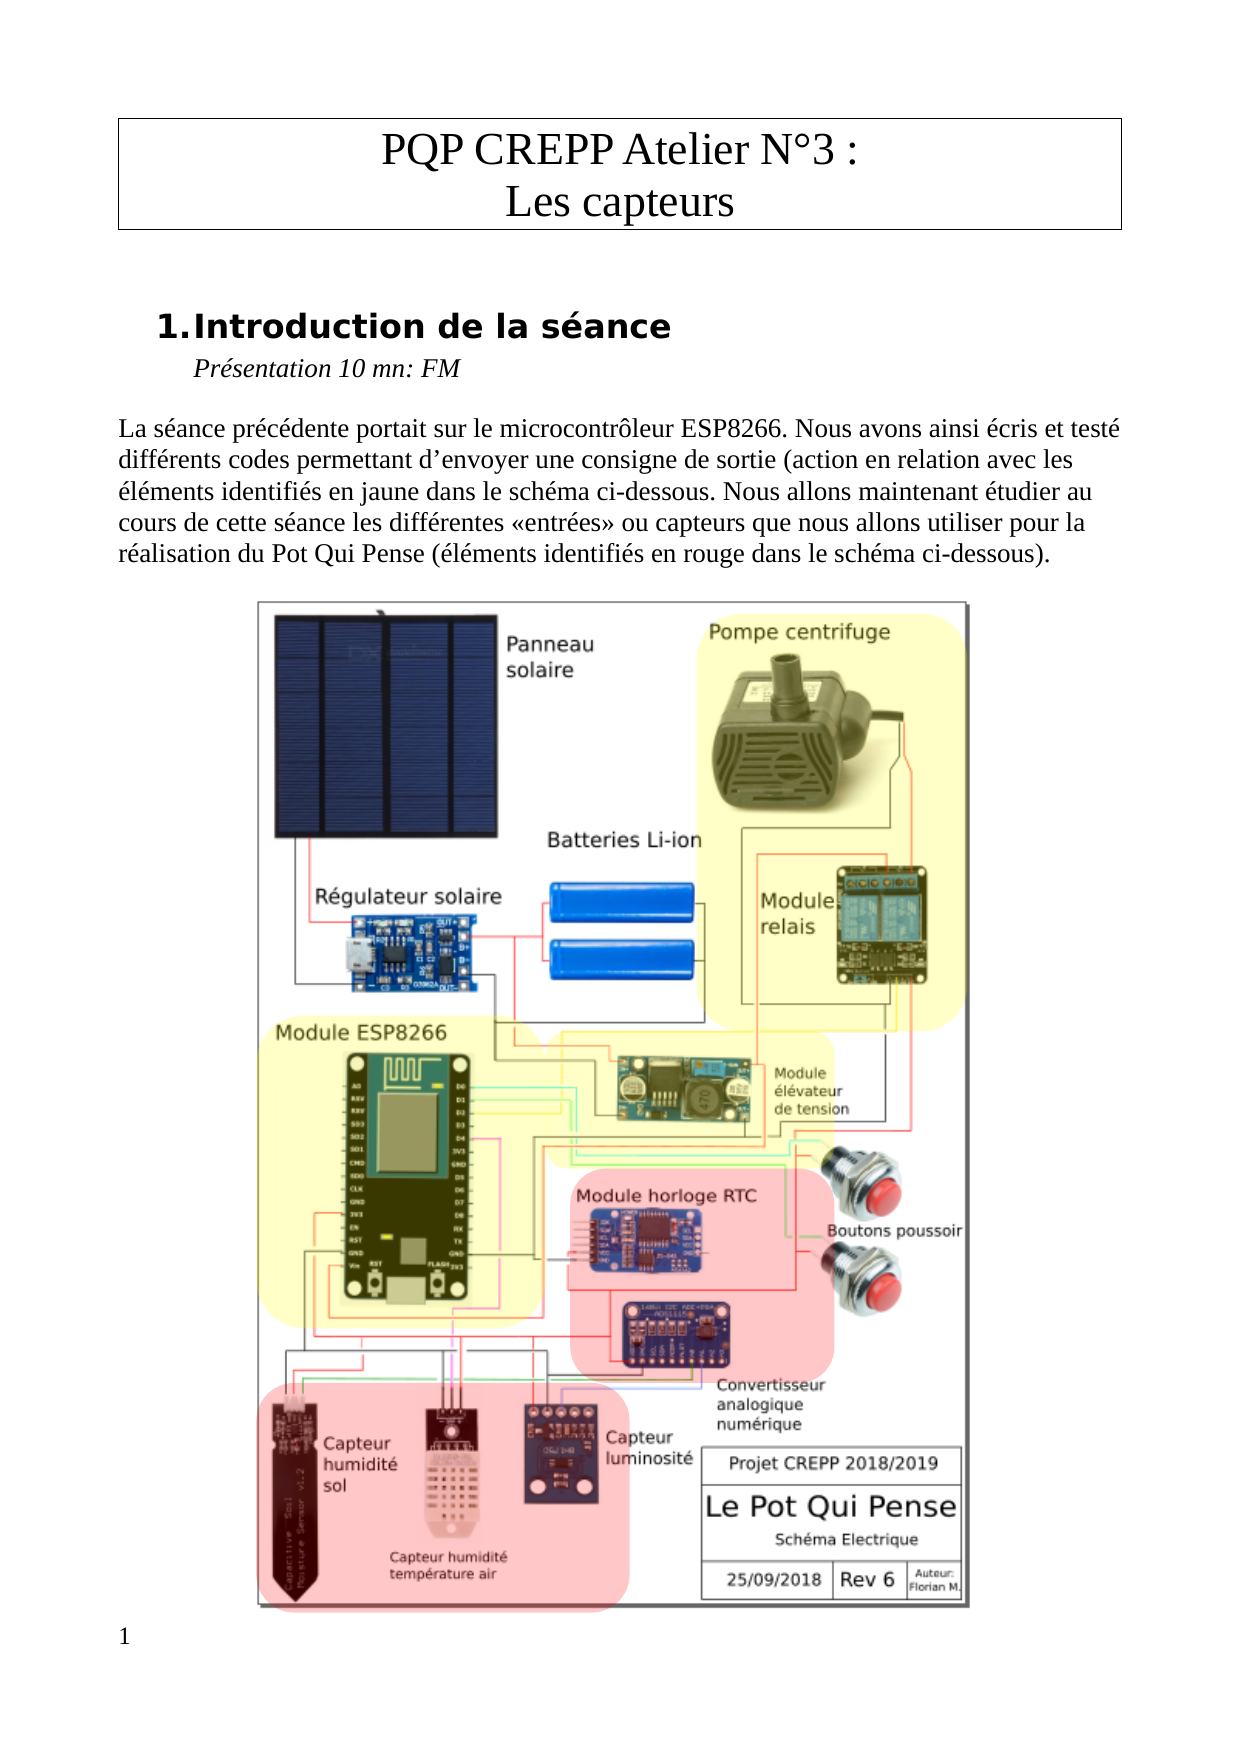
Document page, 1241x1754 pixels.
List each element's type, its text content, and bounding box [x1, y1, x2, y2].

picture [253, 601, 987, 1619]
text Les capteurs [119, 171, 1121, 229]
text PQP CREPP Atelier N°3 : [119, 119, 1121, 171]
text Présentation 10 mn: FM [193, 353, 1122, 384]
text La séance précédente portait sur le microcontrôleur ESP8266. Nous avons ainsi écris et testé différents codes permettant d’envoyer une consigne de sortie (action en relation avec les éléments identifiés en jaune dans le schéma ci-dessous. Nous allons maintenant étudier au cours de cette séance les différentes «entrées» ou capteurs que nous allons utiliser pour la réalisation du Pot Qui Pense (éléments identifiés en rouge dans le schéma ci-dessous). [118, 412, 1122, 568]
subtitle Introduction de la séance [156, 307, 1122, 346]
